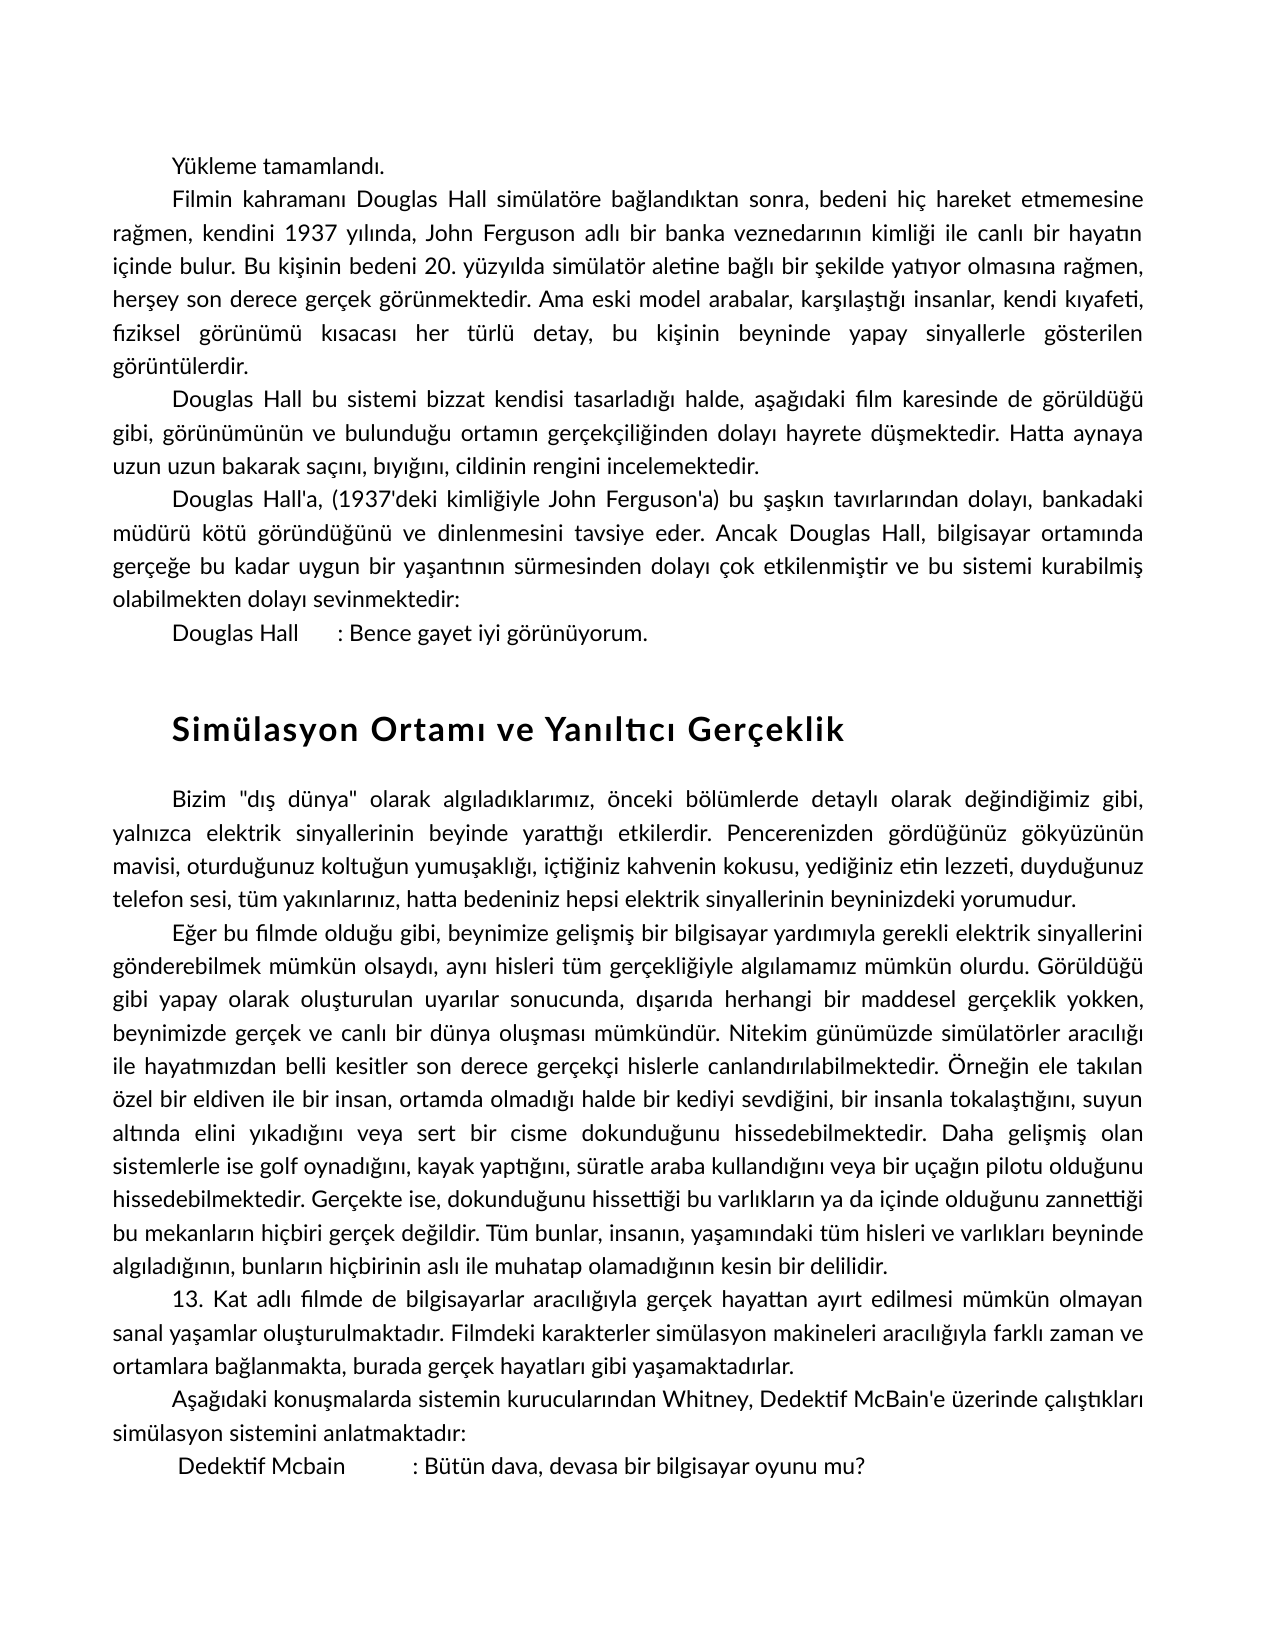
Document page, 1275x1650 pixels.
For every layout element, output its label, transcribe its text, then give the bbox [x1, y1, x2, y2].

text Dedektif Mcbain : Bütün dava, devasa bir bilgisayar oyunu mu? [112, 1448, 1145, 1481]
text Aşağıdaki konuşmalarda sistemin kurucularından Whitney, Dedektif McBain'e üzerinde çalıştıkları simülasyon sistemini anlatmaktadır: [112, 1381, 1145, 1448]
text Bizim "dış dünya" olarak algıladıklarımız, önceki bölümlerde detaylı olarak değindiğimiz gibi, yalnızca elektrik sinyallerinin beyinde yarattığı etkilerdir. Pencerenizden gördüğünüz gökyüzünün mavisi, oturduğunuz koltuğun yumuşaklığı, içtiğiniz kahvenin kokusu, yediğiniz etin lezzeti, duyduğunuz telefon sesi, tüm yakınlarınız, hatta bedeniniz hepsi elektrik sinyallerinin beyninizdeki yorumudur. [112, 781, 1145, 914]
text Eğer bu filmde olduğu gibi, beynimize gelişmiş bir bilgisayar yardımıyla gerekli elektrik sinyallerini gönderebilmek mümkün olsaydı, aynı hisleri tüm gerçekliğiyle algılamamız mümkün olurdu. Görüldüğü gibi yapay olarak oluşturulan uyarılar sonucunda, dışarıda herhangi bir maddesel gerçeklik yokken, beynimizde gerçek ve canlı bir dünya oluşması mümkündür. Nitekim günümüzde simülatörler aracılığı ile hayatımızdan belli kesitler son derece gerçekçi hislerle canlandırılabilmektedir. Örneğin ele takılan özel bir eldiven ile bir insan, ortamda olmadığı halde bir kediyi sevdiğini, bir insanla tokalaştığını, suyun altında elini yıkadığını veya sert bir cisme dokunduğunu hissedebilmektedir. Daha gelişmiş olan sistemlerle ise golf oynadığını, kayak yaptığını, süratle araba kullandığını veya bir uçağın pilotu olduğunu hissedebilmektedir. Gerçekte ise, dokunduğunu hissettiği bu varlıkların ya da içinde olduğunu zannettiği bu mekanların hiçbiri gerçek değildir. Tüm bunlar, insanın, yaşamındaki tüm hisleri ve varlıkları beyninde algıladığının, bunların hiçbirinin aslı ile muhatap olamadığının kesin bir delilidir. [112, 914, 1145, 1281]
text Filmin kahramanı Douglas Hall simülatöre bağlandıktan sonra, bedeni hiç hareket etmemesine rağmen, kendini 1937 yılında, John Ferguson adlı bir banka veznedarının kimliği ile canlı bir hayatın içinde bulur. Bu kişinin bedeni 20. yüzyılda simülatör aletine bağlı bir şekilde yatıyor olmasına rağmen, herşey son derece gerçek görünmektedir. Ama eski model arabalar, karşılaştığı insanlar, kendi kıyafeti, fiziksel görünümü kısacası her türlü detay, bu kişinin beyninde yapay sinyallerle gösterilen görüntülerdir. [112, 181, 1145, 381]
text Yükleme tamamlandı. [112, 148, 1145, 181]
text Douglas Hall : Bence gayet iyi görünüyorum. [112, 614, 1145, 648]
text 13. Kat adlı filmde de bilgisayarlar aracılığıyla gerçek hayattan ayırt edilmesi mümkün olmayan sanal yaşamlar oluşturulmaktadır. Filmdeki karakterler simülasyon makineleri aracılığıyla farklı zaman ve ortamlara bağlanmakta, burada gerçek hayatları gibi yaşamaktadırlar. [112, 1281, 1145, 1381]
text Simülasyon Ortamı ve Yanıltıcı Gerçeklik [112, 714, 1145, 748]
text Douglas Hall bu sistemi bizzat kendisi tasarladığı halde, aşağıdaki film karesinde de görüldüğü gibi, görünümünün ve bulunduğu ortamın gerçekçiliğinden dolayı hayrete düşmektedir. Hatta aynaya uzun uzun bakarak saçını, bıyığını, cildinin rengini incelemektedir. [112, 381, 1145, 481]
text Douglas Hall'a, (1937'deki kimliğiyle John Ferguson'a) bu şaşkın tavırlarından dolayı, bankadaki müdürü kötü göründüğünü ve dinlenmesini tavsiye eder. Ancak Douglas Hall, bilgisayar ortamında gerçeğe bu kadar uygun bir yaşantının sürmesinden dolayı çok etkilenmiştir ve bu sistemi kurabilmiş olabilmekten dolayı sevinmektedir: [112, 481, 1145, 614]
